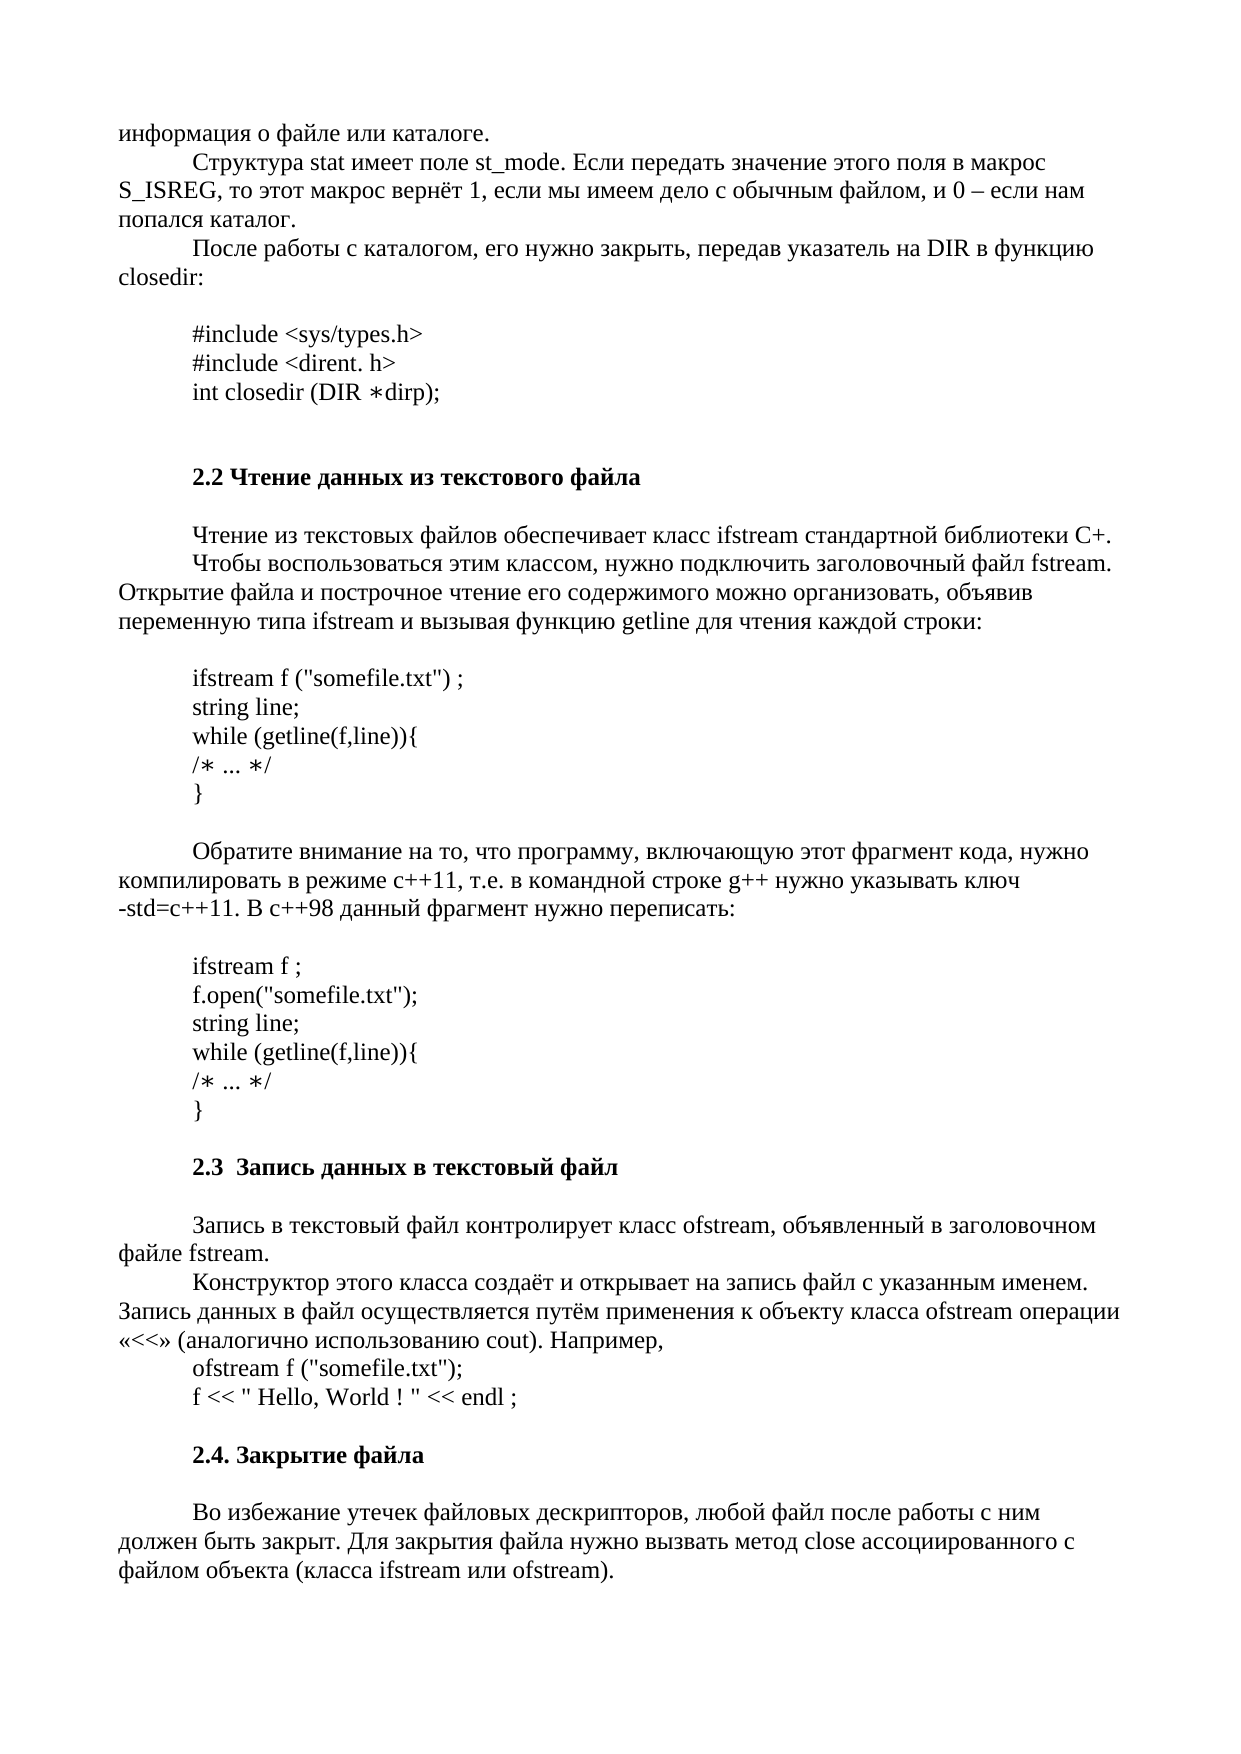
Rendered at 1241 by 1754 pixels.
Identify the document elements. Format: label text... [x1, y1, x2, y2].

text while (getline(f,line)){ [118, 721, 1122, 750]
text Конструктор этого класса создаёт и открывает на запись файл с указанным именем. Запись данных в файл осуществляется путём применения к объекту класса ofstream операции [118, 1267, 1122, 1325]
text Обратите внимание на то, что программу, включающую этот фрагмент кода, нужно компилировать в режиме c++11, т.е. в командной строке g++ нужно указывать ключ [118, 836, 1122, 893]
text После работы с каталогом, его нужно закрыть, передав указатель на DIR в функцию [118, 233, 1122, 262]
text int closedir (DIR ∗dirp); [118, 377, 1122, 406]
text /∗ ... ∗/ [118, 750, 1122, 778]
text информация о файле или каталоге. [118, 118, 1122, 147]
text ifstream f ("somefile.txt") ; [118, 663, 1122, 692]
text #include <sys/types.h> [118, 319, 1122, 348]
text Чтобы воспользоваться этим классом, нужно подключить заголовочный файл fstream. Открытие файла и построчное чтение его содержимого можно организовать, объявив переменную типа ifstream и вызывая функцию getline для чтения каждой строки: [118, 548, 1122, 635]
text Чтение из текстовых файлов обеспечивает класс ifstream стандартной библиотеки C+. [118, 520, 1122, 548]
text string line; [118, 692, 1122, 721]
text ifstream f ; [118, 951, 1122, 980]
text } [118, 778, 1122, 807]
text while (getline(f,line)){ [118, 1037, 1122, 1066]
text Запись в текстовый файл контролирует класс ofstream, объявленный в заголовочном файле fstream. [118, 1210, 1122, 1267]
text f << " Hello, World ! " << endl ; [118, 1382, 1122, 1411]
text 2.3 Запись данных в текстовый файл [118, 1152, 1122, 1181]
text string line; [118, 1008, 1122, 1037]
text closedir: [118, 262, 1122, 291]
text 2.4. Закрытие файла [118, 1440, 1122, 1468]
text Во избежание утечек файловых дескрипторов, любой файл после работы с ним должен быть закрыт. Для закрытия файла нужно вызвать метод close ассоциированного с файлом объекта (класса ifstream или ofstream). [118, 1497, 1122, 1583]
text «<<» (аналогично использованию cout). Например, [118, 1325, 1122, 1353]
text /∗ ... ∗/ [118, 1066, 1122, 1095]
text #include <dirent. h> [118, 348, 1122, 377]
text } [118, 1095, 1122, 1123]
text Структура stat имеет поле st_mode. Если передать значение этого поля в макрос S_ISREG, то этот макрос вернёт 1, если мы имеем дело с обычным файлом, и 0 – если нам попался каталог. [118, 147, 1122, 233]
text 2.2 Чтение данных из текстового файла [118, 462, 1122, 491]
text -std=c++11. В c++98 данный фрагмент нужно переписать: [118, 893, 1122, 922]
text f.open("somefile.txt"); [118, 980, 1122, 1008]
text ofstream f ("somefile.txt"); [118, 1353, 1122, 1382]
